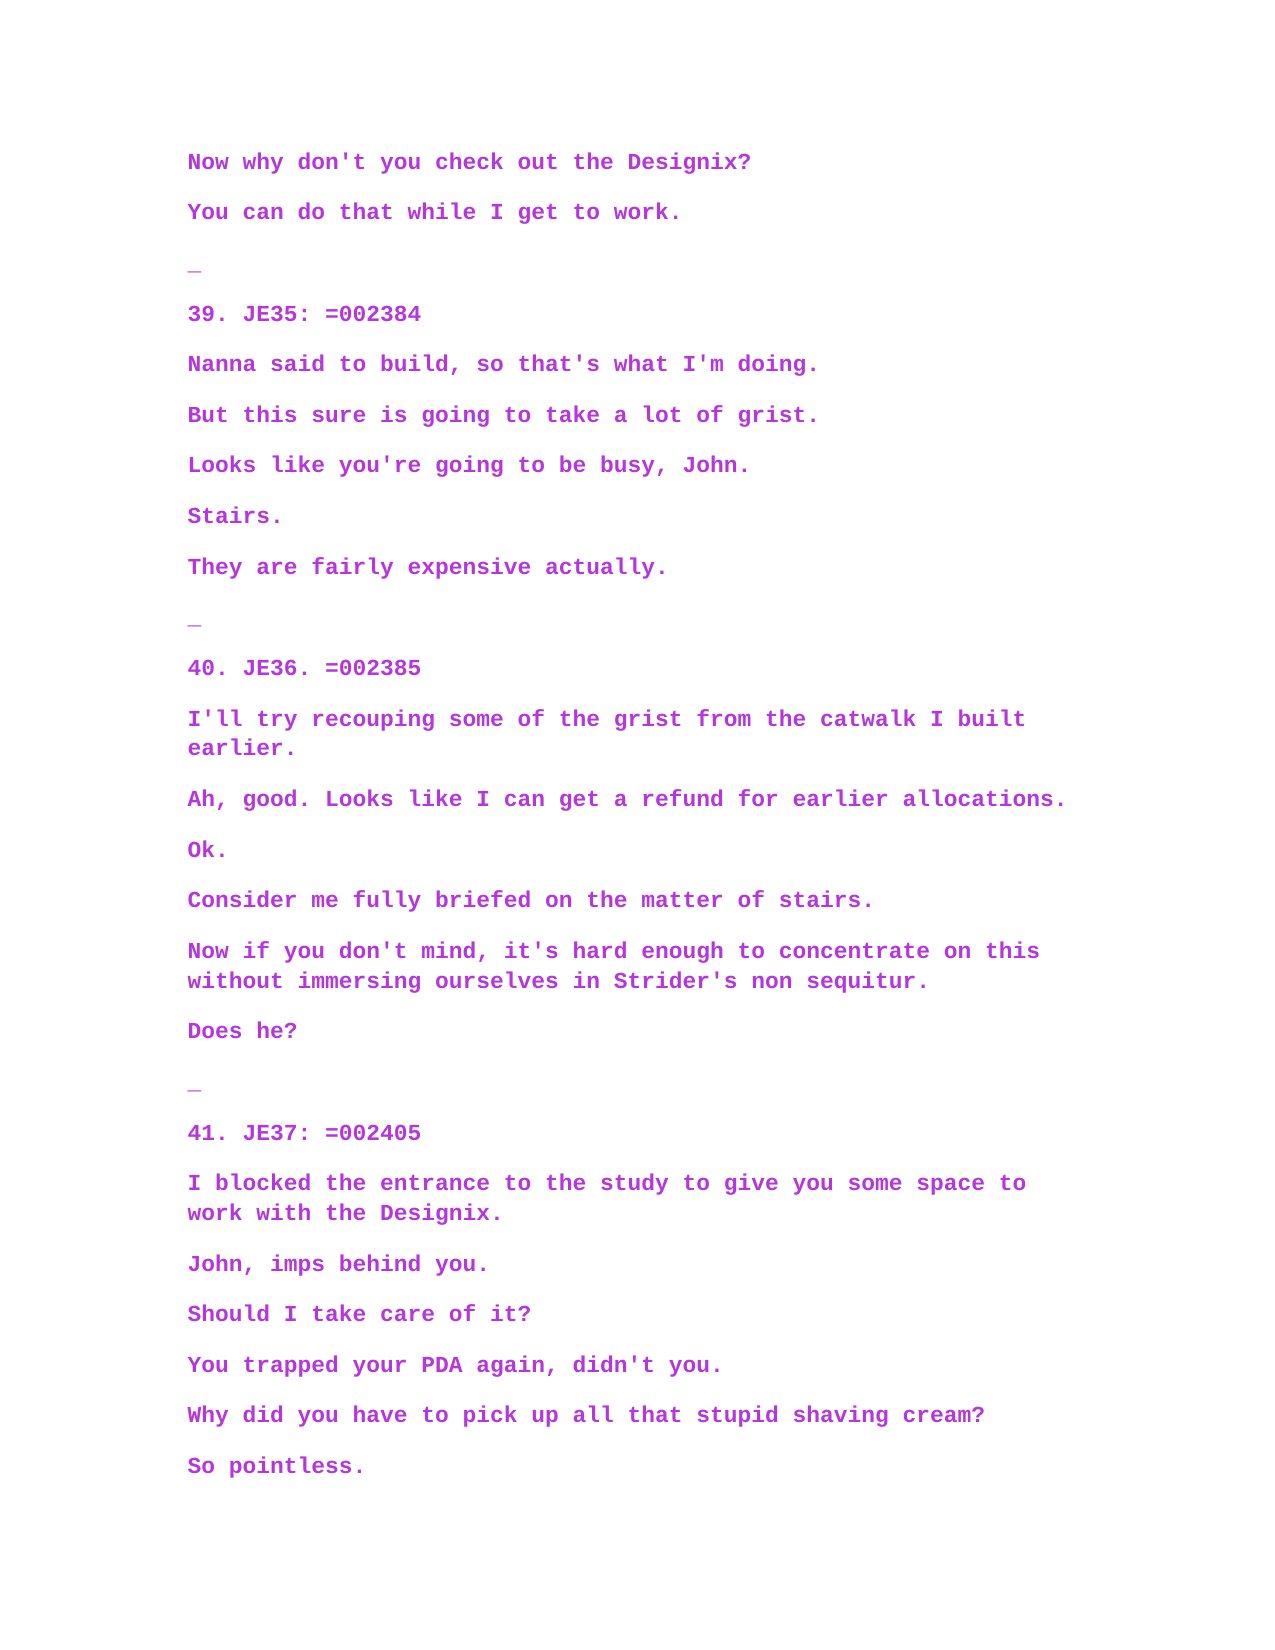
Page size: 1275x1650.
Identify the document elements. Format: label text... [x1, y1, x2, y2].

text I'll try recouping some of the grist from the catwalk I built earlier. [187, 707, 1087, 763]
text Now why don't you check out the Designix? [187, 150, 1087, 176]
text 39. JE35: =002384 [187, 302, 1087, 328]
text But this sure is going to take a lot of grist. [187, 403, 1087, 429]
text Should I take care of it? [187, 1302, 1087, 1328]
text Ah, good. Looks like I can get a refund for earlier allocations. [187, 787, 1087, 813]
text Looks like you're going to be busy, John. [187, 454, 1087, 480]
text 40. JE36. =002385 [187, 656, 1087, 682]
text _ [187, 251, 1087, 277]
text They are fairly expensive actually. [187, 555, 1087, 581]
text So pointless. [187, 1454, 1087, 1480]
text Consider me fully briefed on the matter of stairs. [187, 888, 1087, 914]
text Does he? [187, 1019, 1087, 1046]
text Stairs. [187, 504, 1087, 530]
text 41. JE37: =002405 [187, 1121, 1087, 1147]
text Now if you don't mind, it's hard enough to concentrate on this without immersing ourselves in Strider's non sequitur. [187, 939, 1087, 995]
text Nanna said to build, so that's what I'm doing. [187, 352, 1087, 378]
text I blocked the entrance to the study to give you some space to work with the Designix. [187, 1171, 1087, 1227]
text You can do that while I get to work. [187, 201, 1087, 227]
text Why did you have to pick up all that stupid shaving cream? [187, 1404, 1087, 1430]
text _ [187, 606, 1087, 632]
text _ [187, 1070, 1087, 1096]
text Ok. [187, 838, 1087, 864]
text You trapped your PDA again, didn't you. [187, 1353, 1087, 1379]
text John, imps behind you. [187, 1252, 1087, 1278]
